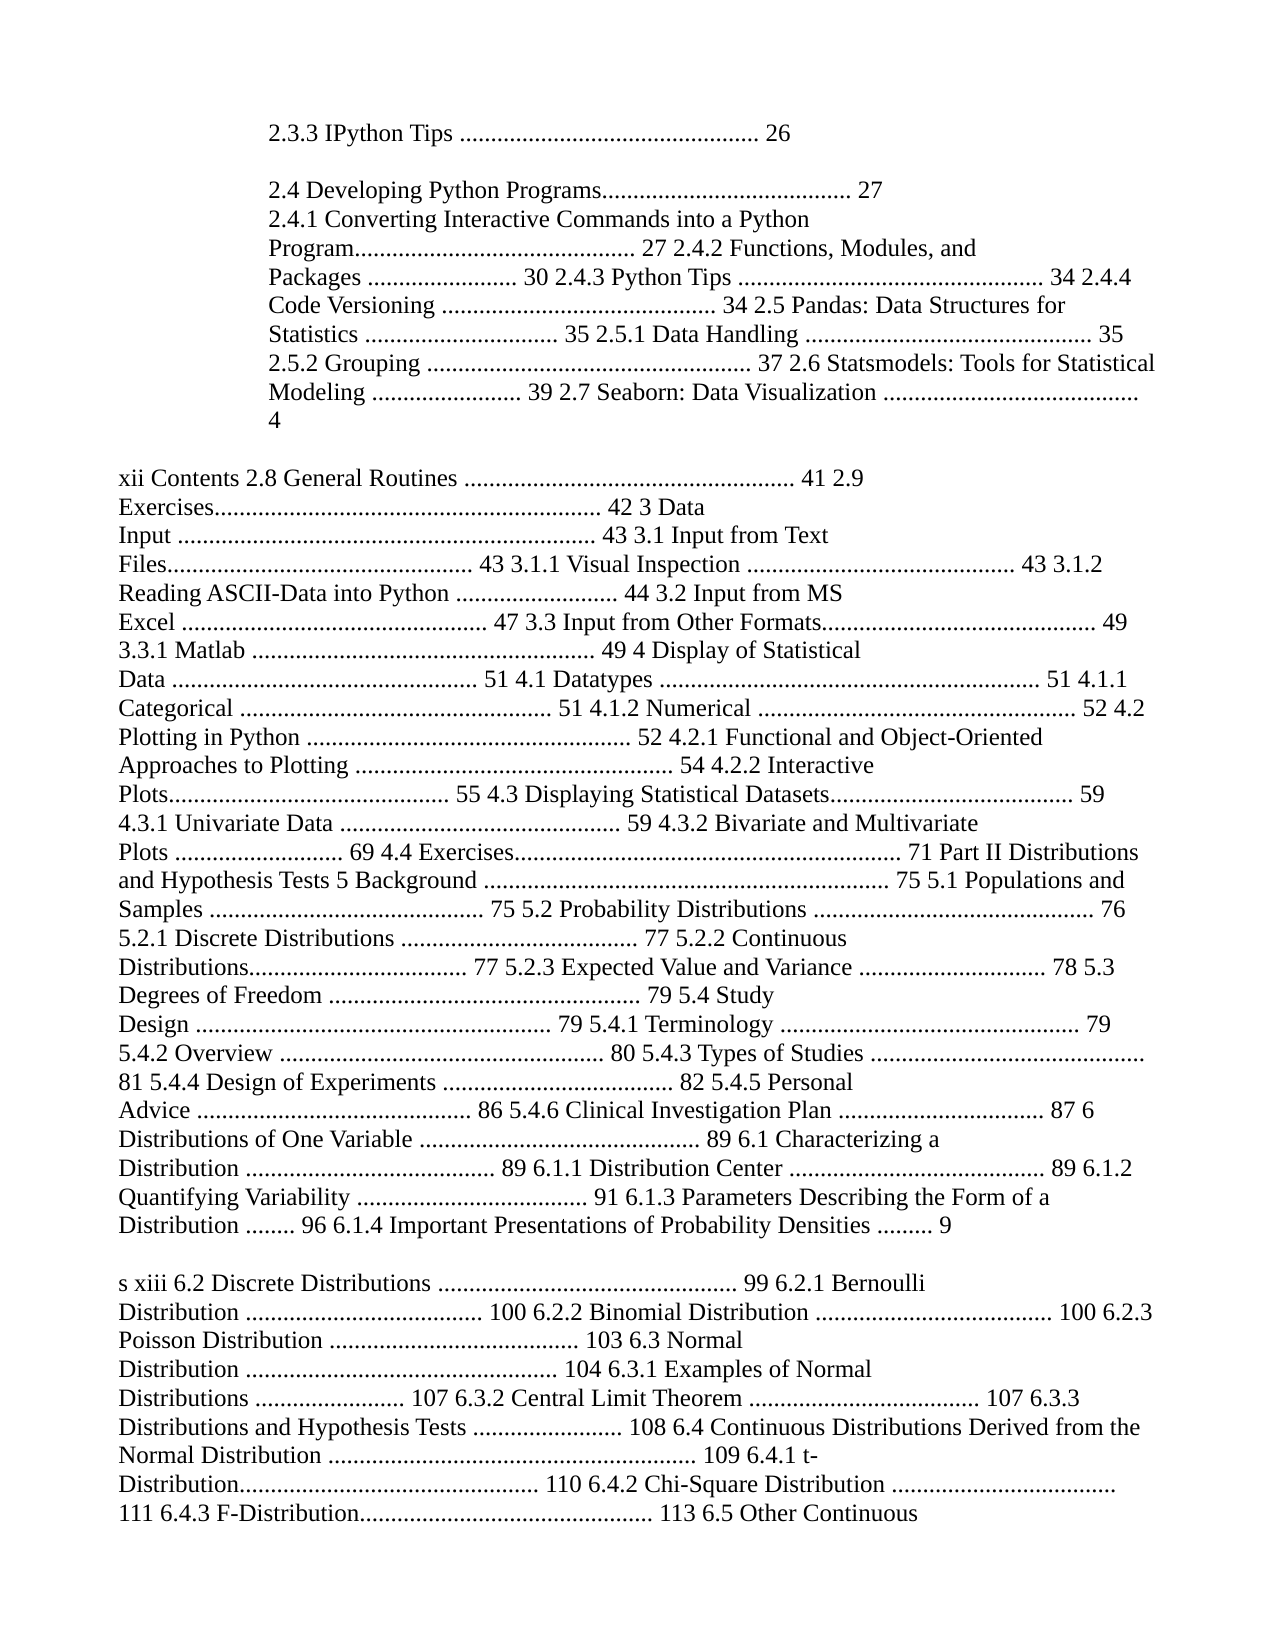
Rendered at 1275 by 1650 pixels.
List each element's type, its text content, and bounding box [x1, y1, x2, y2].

list 2.4 Developing Python Programs........................................ 27 [231, 176, 1157, 204]
text s xiii 6.2 Discrete Distributions ................................................ 99 6.2.1 Bernoulli Distribution ...................................... 100 6.2.2 Binomial Distribution ...................................... 100 6.2.3 Poisson Distribution ........................................ 103 6.3 Normal Distribution .................................................. 104 6.3.1 Examples of Normal Distributions ........................ 107 6.3.2 Central Limit Theorem ..................................... 107 6.3.3 Distributions and Hypothesis Tests ........................ 108 6.4 Continuous Distributions Derived from the Normal Distribution ........................................................... 109 6.4.1 t-Distribution................................................ 110 6.4.2 Chi-Square Distribution .................................... 111 6.4.3 F-Distribution............................................... 113 6.5 Other Continuous [118, 1268, 1157, 1527]
list 2.3.3 IPython Tips ................................................ 26 [231, 118, 1157, 147]
list 2.4.1 Converting Interactive Commands into a Python Program............................................. 27 2.4.2 Functions, Modules, and Packages ........................ 30 2.4.3 Python Tips ................................................. 34 2.4.4 Code Versioning ............................................ 34 2.5 Pandas: Data Structures for Statistics ............................... 35 2.5.1 Data Handling .............................................. 35 2.5.2 Grouping .................................................... 37 2.6 Statsmodels: Tools for Statistical Modeling ........................ 39 2.7 Seaborn: Data Visualization ......................................... 4 [231, 204, 1157, 434]
text xii Contents 2.8 General Routines ..................................................... 41 2.9 Exercises.............................................................. 42 3 Data Input ................................................................... 43 3.1 Input from Text Files................................................. 43 3.1.1 Visual Inspection ........................................... 43 3.1.2 Reading ASCII-Data into Python .......................... 44 3.2 Input from MS Excel ................................................. 47 3.3 Input from Other Formats............................................ 49 3.3.1 Matlab ....................................................... 49 4 Display of Statistical Data ................................................. 51 4.1 Datatypes ............................................................. 51 4.1.1 Categorical .................................................. 51 4.1.2 Numerical ................................................... 52 4.2 Plotting in Python .................................................... 52 4.2.1 Functional and Object-Oriented Approaches to Plotting ................................................... 54 4.2.2 Interactive Plots............................................. 55 4.3 Displaying Statistical Datasets....................................... 59 4.3.1 Univariate Data ............................................. 59 4.3.2 Bivariate and Multivariate Plots ........................... 69 4.4 Exercises.............................................................. 71 Part II Distributions and Hypothesis Tests 5 Background ................................................................. 75 5.1 Populations and Samples ............................................ 75 5.2 Probability Distributions ............................................. 76 5.2.1 Discrete Distributions ...................................... 77 5.2.2 Continuous Distributions................................... 77 5.2.3 Expected Value and Variance .............................. 78 5.3 Degrees of Freedom .................................................. 79 5.4 Study Design ......................................................... 79 5.4.1 Terminology ................................................ 79 5.4.2 Overview .................................................... 80 5.4.3 Types of Studies ............................................ 81 5.4.4 Design of Experiments ..................................... 82 5.4.5 Personal Advice ............................................ 86 5.4.6 Clinical Investigation Plan ................................. 87 6 Distributions of One Variable ............................................. 89 6.1 Characterizing a Distribution ........................................ 89 6.1.1 Distribution Center ......................................... 89 6.1.2 Quantifying Variability ..................................... 91 6.1.3 Parameters Describing the Form of a Distribution ........ 96 6.1.4 Important Presentations of Probability Densities ......... 9 [118, 463, 1157, 1239]
